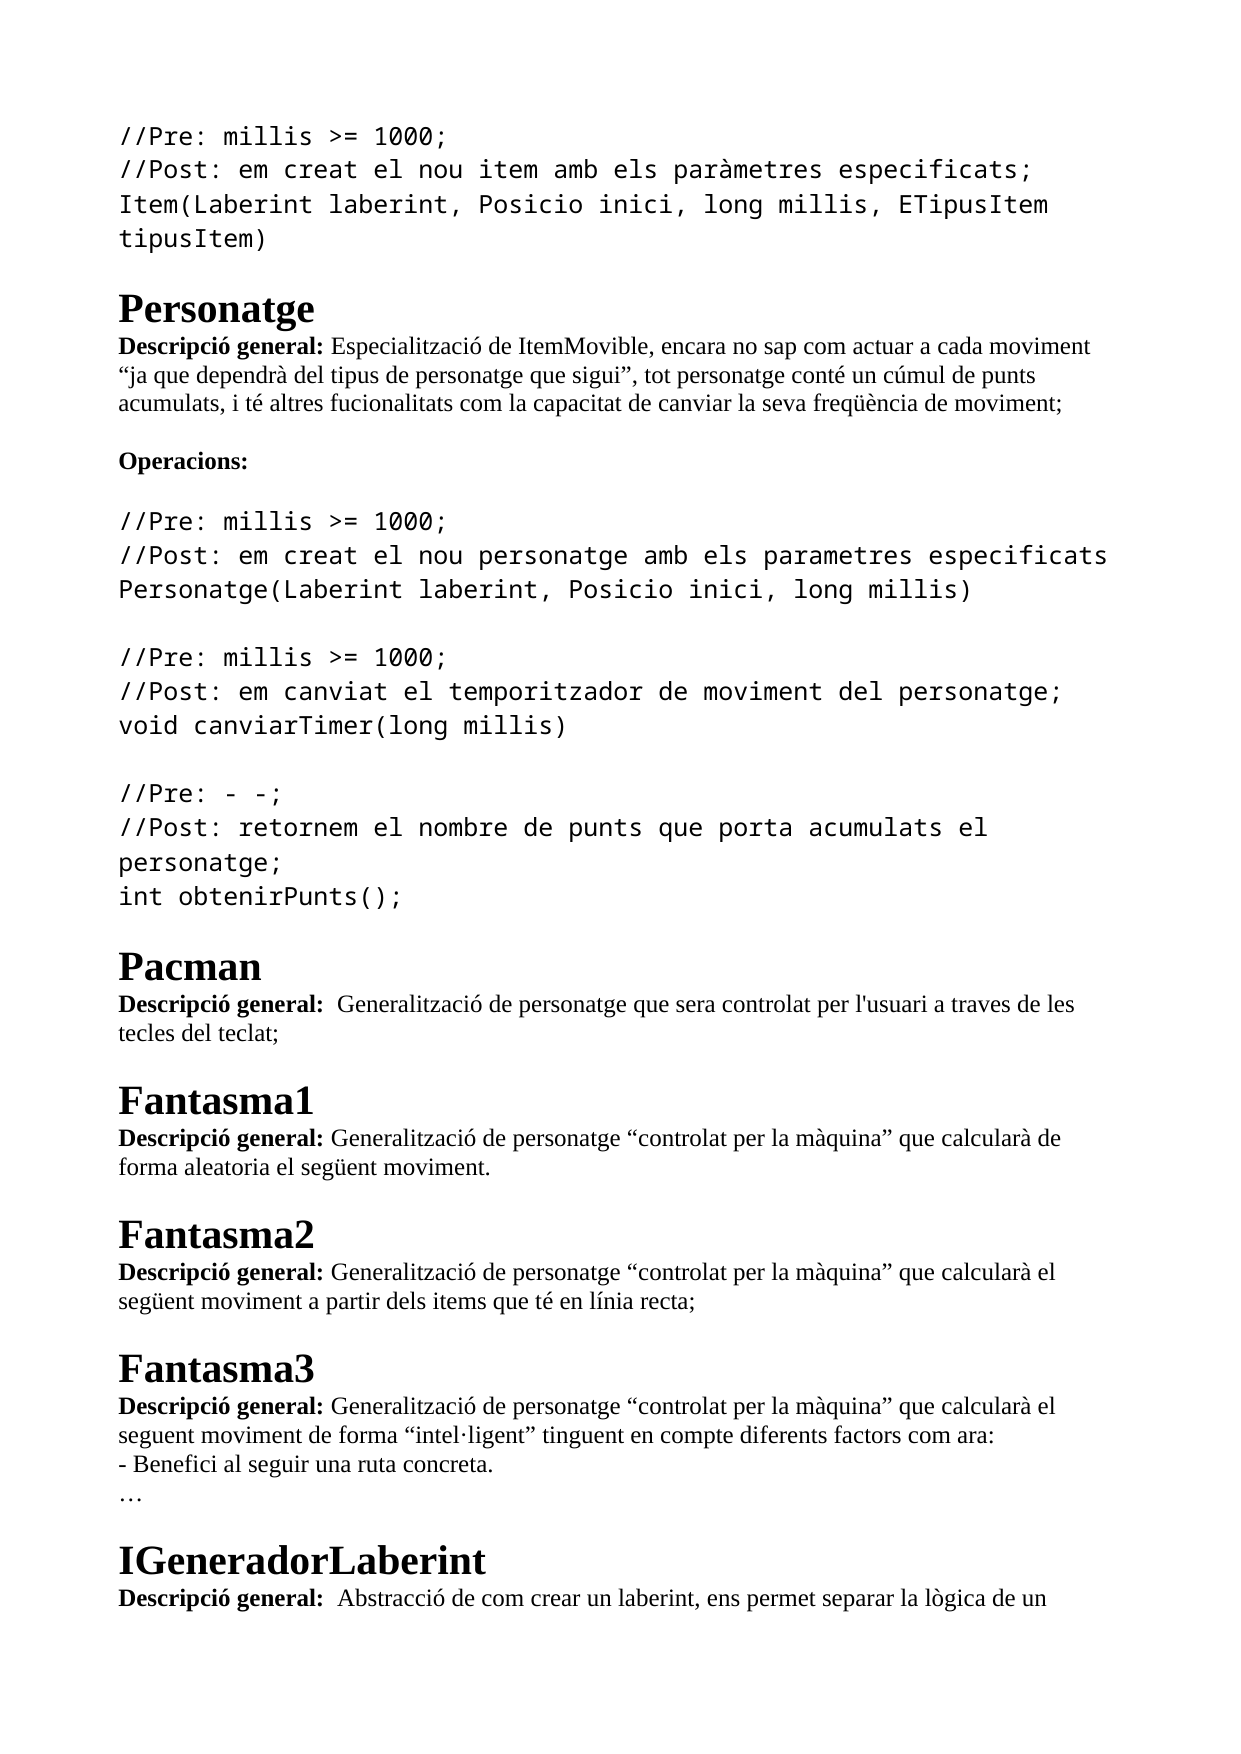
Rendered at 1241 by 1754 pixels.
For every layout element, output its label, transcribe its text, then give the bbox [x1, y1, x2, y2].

text Descripció general: Especialització de ItemMovible, encara no sap com actuar a cada moviment “ja que dependrà del tipus de personatge que sigui”, tot personatge conté un cúmul de punts acumulats, i té altres fucionalitats com la capacitat de canviar la seva freqüència de moviment; [118, 331, 1122, 417]
text int obtenirPunts(); [118, 878, 1122, 912]
text //Post: em canviat el temporitzador de moviment del personatge; [118, 674, 1122, 708]
text //Post: retornem el nombre de punts que porta acumulats el personatge; [118, 810, 1122, 878]
text IGeneradorLaberint [118, 1535, 1122, 1583]
text Fantasma3 [118, 1343, 1122, 1391]
text Pacman [118, 941, 1122, 989]
text void canviarTimer(long millis) [118, 708, 1122, 742]
text Personatge(Laberint laberint, Posicio inici, long millis) [118, 572, 1122, 606]
text … [118, 1478, 1122, 1506]
text //Post: em creat el nou personatge amb els parametres especificats [118, 538, 1122, 572]
text Descripció general: Generalització de personatge que sera controlat per l'usuari a traves de les tecles del teclat; [118, 989, 1122, 1046]
text Fantasma2 [118, 1209, 1122, 1257]
text Operacions: [118, 446, 1122, 475]
text //Pre: millis >= 1000; [118, 118, 1122, 152]
text //Pre: millis >= 1000; [118, 503, 1122, 538]
text Item(Laberint laberint, Posicio inici, long millis, ETipusItem tipusItem) [118, 186, 1122, 254]
text Descripció general: Abstracció de com crear un laberint, ens permet separar la lògica de un [118, 1583, 1122, 1612]
text Descripció general: Generalització de personatge “controlat per la màquina” que calcularà el següent moviment a partir dels items que té en línia recta; [118, 1257, 1122, 1315]
text - Benefici al seguir una ruta concreta. [118, 1449, 1122, 1478]
text Personatge [118, 283, 1122, 331]
text //Pre: millis >= 1000; [118, 640, 1122, 674]
text Descripció general: Generalització de personatge “controlat per la màquina” que calcularà el seguent moviment de forma “intel·ligent” tinguent en compte diferents factors com ara: [118, 1391, 1122, 1449]
text Fantasma1 [118, 1075, 1122, 1123]
text //Pre: - -; [118, 776, 1122, 810]
text Descripció general: Generalització de personatge “controlat per la màquina” que calcularà de forma aleatoria el següent moviment. [118, 1123, 1122, 1181]
text //Post: em creat el nou item amb els paràmetres especificats; [118, 152, 1122, 186]
